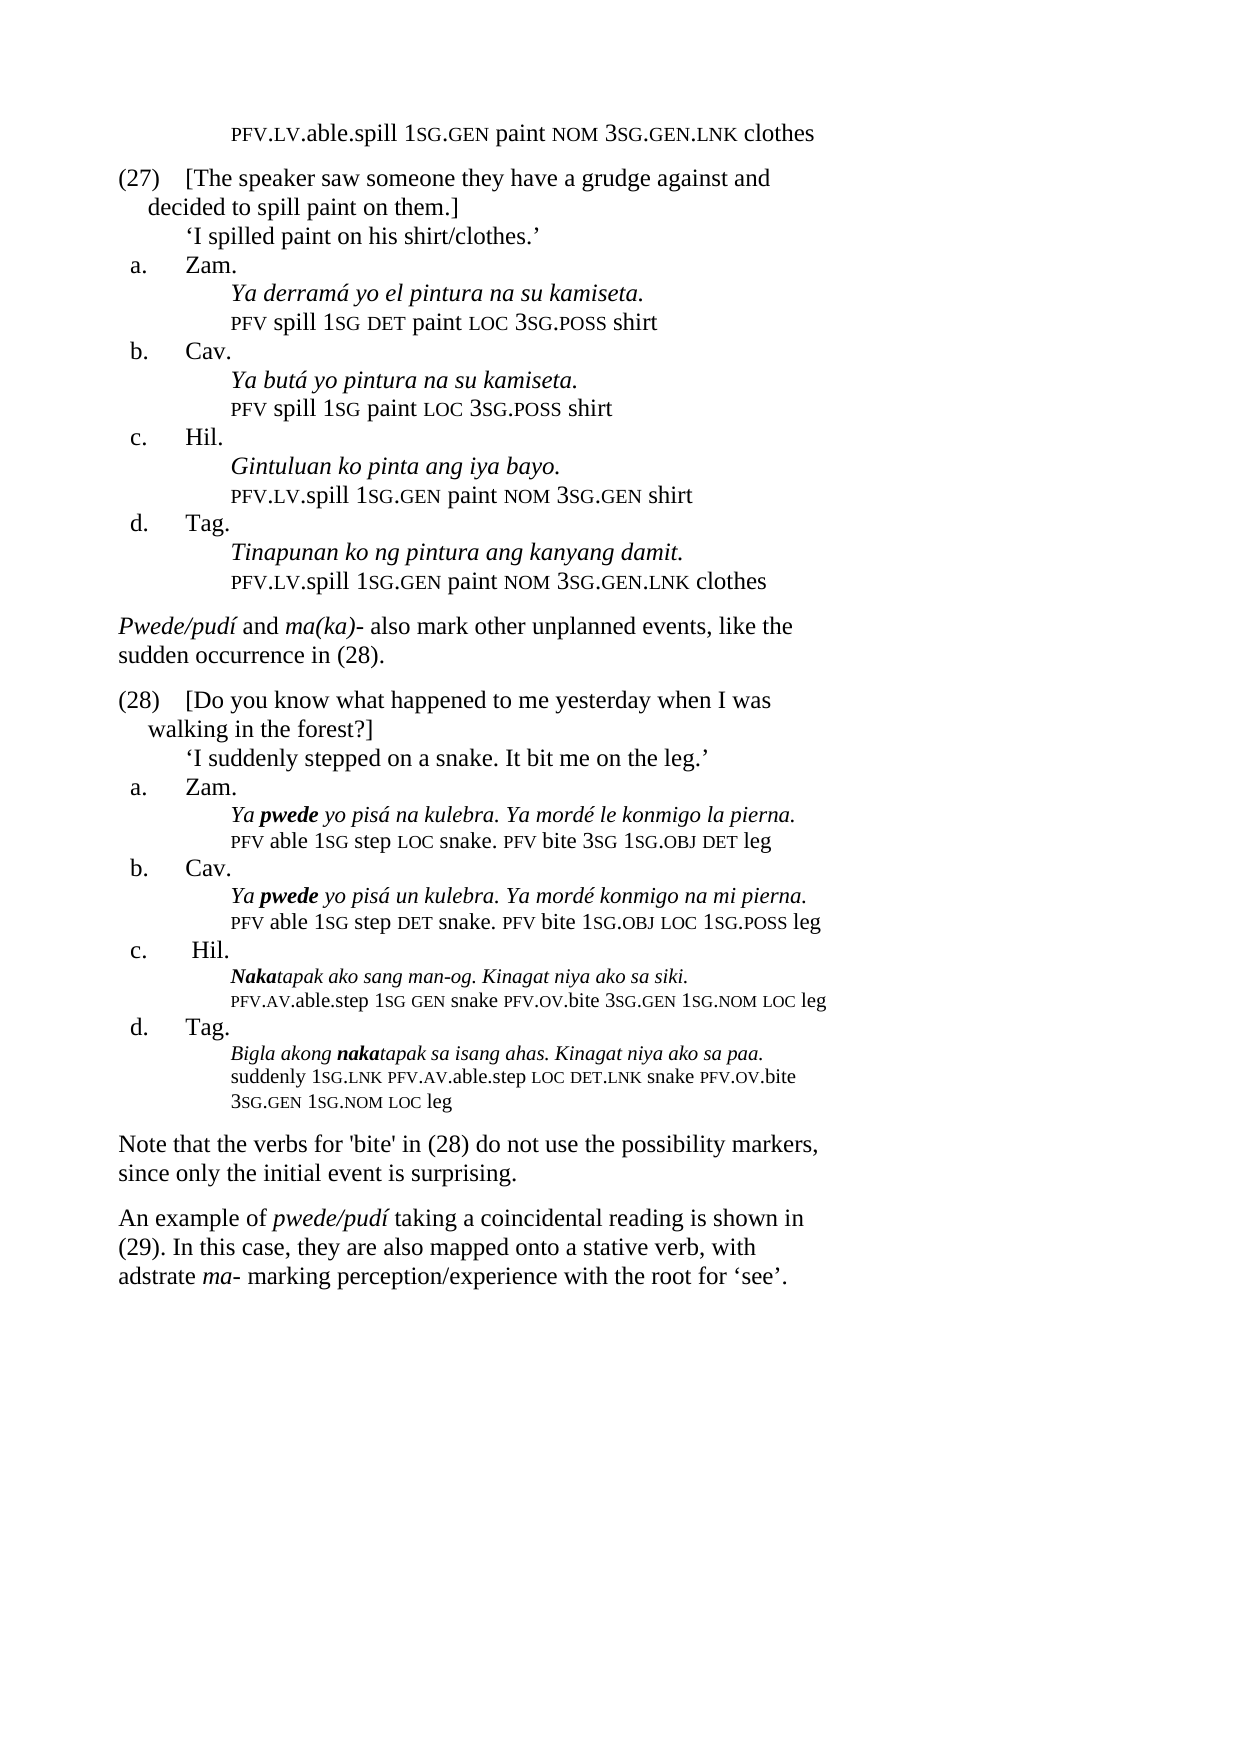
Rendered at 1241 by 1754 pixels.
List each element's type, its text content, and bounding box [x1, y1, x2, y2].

list Hil. [130, 935, 827, 963]
list Tag. [130, 1012, 827, 1040]
text Ya pwede yo pisá un kulebra. Ya mordé konmigo na mi pierna. [230, 882, 827, 908]
text Tinapunan ko ng pintura ang kanyang damit. [230, 537, 827, 566]
text An example of pwede/pudí taking a coincidental reading is shown in (29). In this case, they are also mapped onto a stative verb, with adstrate ma- marking perception/experience with the root for ‘see’. [118, 1203, 827, 1290]
text pfv able 1sg step det snake. pfv bite 1sg.obj loc 1sg.poss leg [230, 908, 827, 935]
list Hil. [130, 422, 827, 451]
list Zam. [130, 250, 827, 278]
text pfv spill 1sg det paint loc 3sg.poss shirt [230, 307, 827, 336]
text pfv able 1sg step loc snake. pfv bite 3sg 1sg.obj det leg [230, 827, 827, 853]
text suddenly 1sg.lnk pfv.av.able.step loc det.lnk snake pfv.ov.bite 3sg.gen 1sg.nom loc leg [231, 1064, 827, 1113]
list [Do you know what happened to me yesterday when I was walking in the forest?] [118, 686, 827, 743]
text pfv.lv.spill 1sg.gen paint nom 3sg.gen shirt [230, 480, 827, 508]
list Cav. [130, 853, 827, 882]
text ‘I spilled paint on his shirt/clothes.’ [148, 221, 827, 250]
text Ya pwede yo pisá na kulebra. Ya mordé le konmigo la pierna. [230, 801, 827, 827]
list [The speaker saw someone they have a grudge against and decided to spill paint on them.] [118, 163, 827, 221]
text pfv.lv.spill 1sg.gen paint nom 3sg.gen.lnk clothes [231, 566, 827, 595]
text pfv spill 1sg paint loc 3sg.poss shirt [230, 393, 827, 422]
text Gintuluan ko pinta ang iya bayo. [230, 451, 827, 480]
text pfv.av.able.step 1sg gen snake pfv.ov.bite 3sg.gen 1sg.nom loc leg [230, 988, 827, 1012]
text Nakatapak ako sang man-og. Kinagat niya ako sa siki. [230, 963, 827, 988]
text Bigla akong nakatapak sa isang ahas. Kinagat niya ako sa paa. [230, 1040, 827, 1064]
text Ya butá yo pintura na su kamiseta. [230, 365, 827, 393]
text Ya derramá yo el pintura na su kamiseta. [193, 278, 827, 307]
text Pwede/pudí and ma(ka)- also mark other unplanned events, like the sudden occurrence in (28). [118, 611, 827, 669]
text pfv.lv.able.spill 1sg.gen paint nom 3sg.gen.lnk clothes [231, 118, 827, 147]
text Note that the verbs for 'bite' in (28) do not use the possibility markers, since only the initial event is surprising. [118, 1129, 827, 1187]
list Zam. [130, 772, 827, 801]
list Cav. [130, 336, 827, 365]
list Tag. [130, 508, 827, 537]
text ‘I suddenly stepped on a snake. It bit me on the leg.’ [148, 743, 827, 772]
